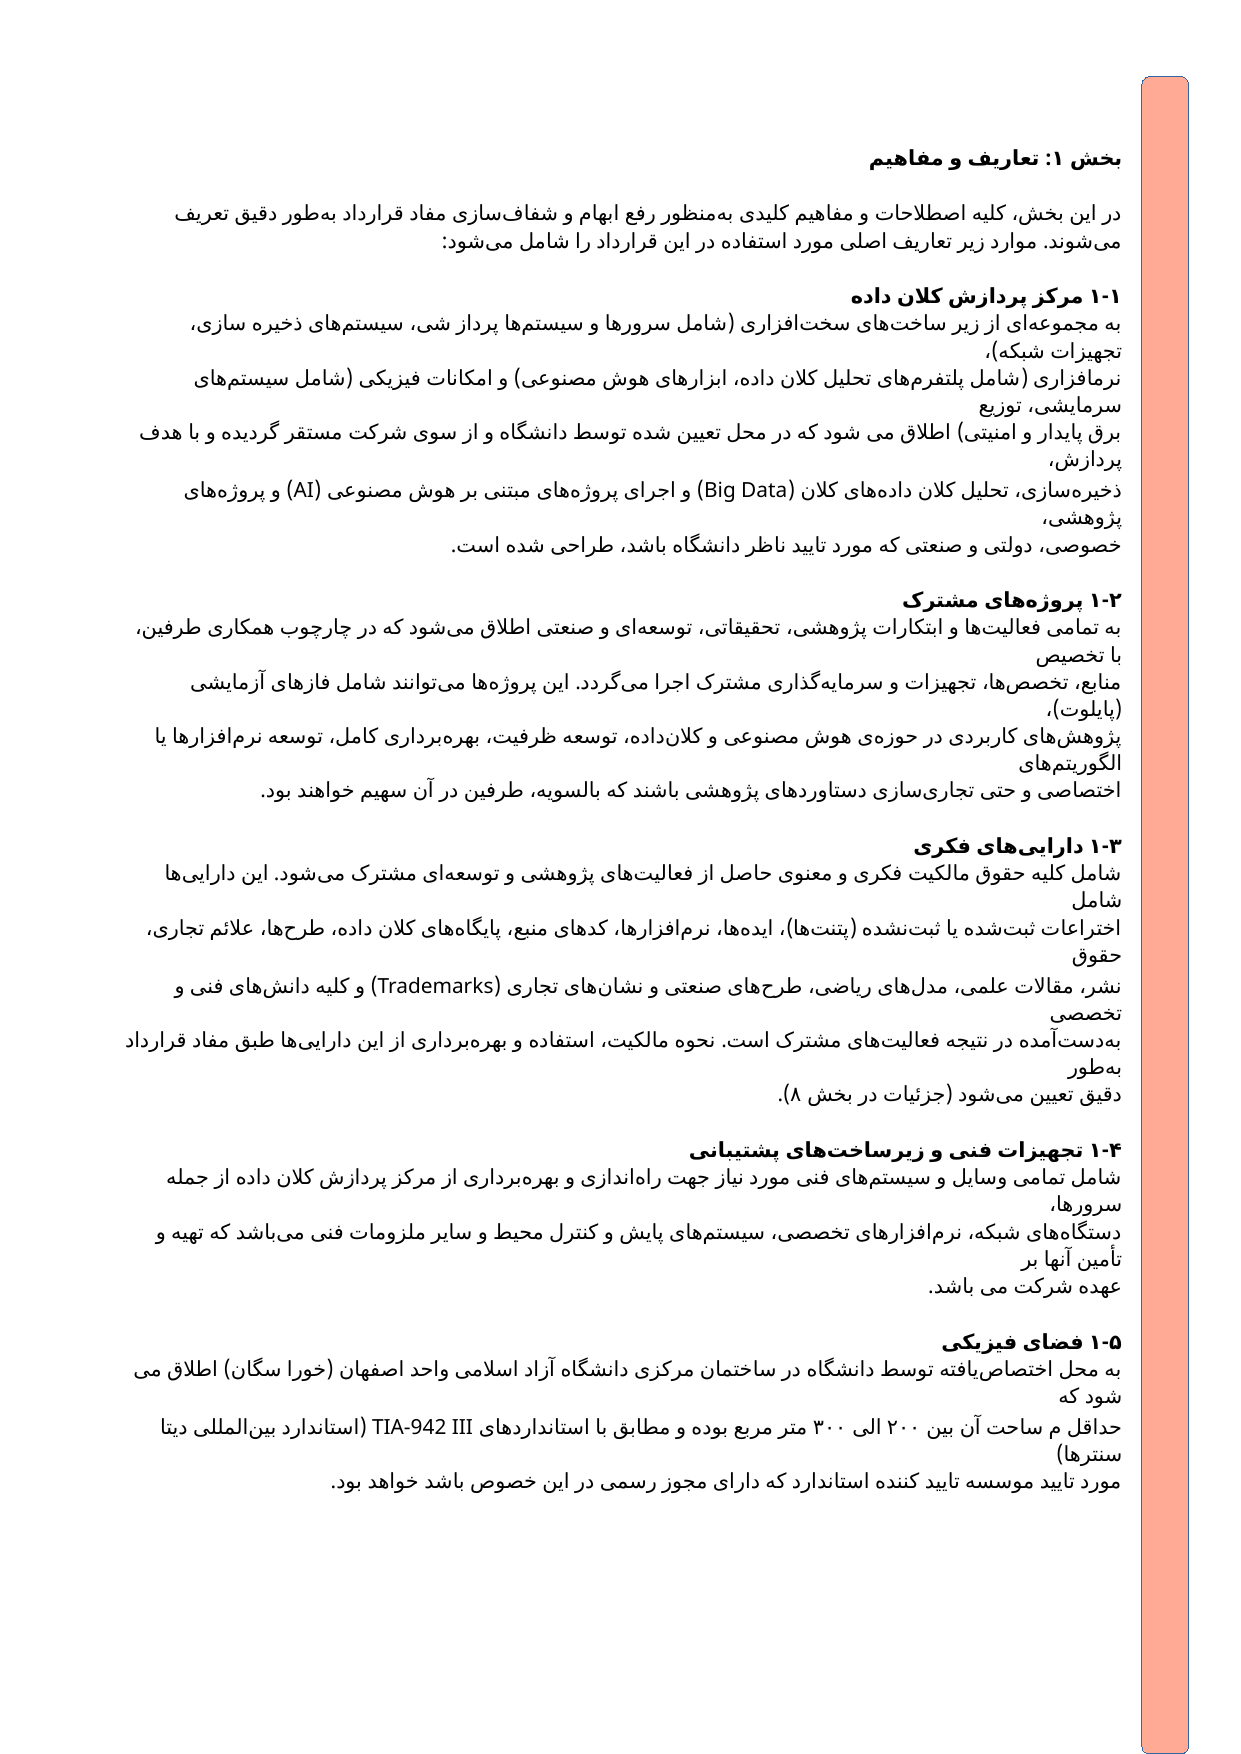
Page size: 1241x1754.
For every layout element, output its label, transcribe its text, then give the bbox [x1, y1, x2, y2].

text نشر، مقالات علمی، مدل‌های ریاضی، طرح‌های صنعتی و نشان‌های تجاری (Trademarks) و کلیه دانش‌های فنی و تخصصی [118, 971, 1122, 1029]
text به‌دست‌آمده در نتیجه فعالیت‌های مشترک است. نحوه مالکیت، استفاده و بهره‌برداری از این دارایی‌ها طبق مفاد قرارداد به‌طور [118, 1029, 1122, 1083]
text ۱-۱ مرکز پردازش کلان داده [118, 285, 1122, 312]
text بخش ۱: تعاریف و مفاهیم [118, 147, 1122, 174]
text حداقل م ساحت آن بین ۲۰۰ الی ۳۰۰ متر مربع بوده و مطابق با استانداردهای TIA-942 III (استاندارد بین‌المللی دیتا سنترها) [118, 1412, 1122, 1470]
text مورد تایید موسسه تایید کننده استاندارد که دارای مجوز رسمی در این خصوص باشد خواهد بود. [118, 1470, 1122, 1497]
text اختصاصی و حتی تجاری‌سازی دستاوردهای پژوهشی باشند که بالسویه، طرفین در آن سهیم خواهند بود. [118, 779, 1122, 806]
text ۱-۳ دارایی‌های فکری [118, 835, 1122, 862]
text نرمافزاری (شامل پلتفرم‌های تحلیل کلان داده، ابزارهای هوش مصنوعی) و امکانات فیزیکی (شامل سیستم‌های سرمایشی، توزیع [118, 367, 1122, 421]
text پژوهش‌های کاربردی در حوزه‌ی هوش مصنوعی و کلان‌داده، توسعه ظرفیت، بهره‌برداری کامل، توسعه نرم‌افزارها یا الگوریتم‌های [118, 725, 1122, 779]
text دقیق تعیین می‌شود (جزئیات در بخش ۸). [118, 1083, 1122, 1110]
text شامل تمامی وسایل و سیستم‌های فنی مورد نیاز جهت راه‌اندازی و بهره‌برداری از مرکز پردازش کلان داده از جمله سرورها، [118, 1166, 1122, 1220]
text ۱-۵ فضای فیزیکی [118, 1330, 1122, 1358]
text خصوصی، دولتی و صنعتی که مورد تایید ناظر دانشگاه باشد، طراحی شده است. [118, 533, 1122, 561]
text به تمامی فعالیت‌ها و ابتکارات پژوهشی، تحقیقاتی، توسعه‌ای و صنعتی اطلاق می‌شود که در چارچوب همکاری طرفین، با تخصیص [118, 616, 1122, 671]
text عهده شرکت می باشد. [118, 1275, 1122, 1302]
text شامل کلیه حقوق مالکیت فکری و معنوی حاصل از فعالیت‌های پژوهشی و توسعه‌ای مشترک می‌شود. اين دارایی‌ها شامل [118, 862, 1122, 916]
text برق پایدار و امنیتی) اطلاق می شود که در محل تعیین شده توسط دانشگاه و از سوی شرکت مستقر گردیده و با هدف پردازش، [118, 421, 1122, 475]
text در این بخش، کلیه اصطلاحات و مفاهیم کلیدی به‌منظور رفع ابهام و شفاف‌سازی مفاد قرارداد به‌طور دقیق تعریف [118, 202, 1122, 229]
text اختراعات ثبت‌شده يا ثبت‌نشده (پتنت‌ها)، ایده‌ها، نرم‌افزارها، کدهای منبع، پایگاه‌های کلان داده، طرح‌ها، علائم تجاری، حقوق [118, 916, 1122, 971]
text ۱-۲ پروژه‌های مشترک [118, 589, 1122, 616]
text منابع، تخصص‌ها، تجهیزات و سرمایه‌گذاری مشترک اجرا می‌گردد. این پروژه‌ها می‌توانند شامل فازهای آزمایشی (پایلوت)، [118, 671, 1122, 725]
text دستگاه‌های شبکه، نرم‌افزارهای تخصصی، سیستم‌های پایش و کنترل محیط و سایر ملزومات فنی می‌باشد که تهیه و تأمین آنها بر [118, 1220, 1122, 1275]
text ذخیره‌سازی، تحلیل کلان داده‌های کلان (Big Data) و اجرای پروژه‌های مبتنی بر هوش مصنوعی (AI) و پروژه‌های پژوهشی، [118, 475, 1122, 533]
text می‌شوند. موارد زیر تعاریف اصلی مورد استفاده در این قرارداد را شامل می‌شود: [118, 229, 1122, 257]
text به مجموعه‌ای از زير ساخت‌های سخت‌افزاری (شامل سرورها و سیستم‌ها پرداز شی، سیستم‌های ذخیره سازی، تجهیزات شبکه)، [118, 312, 1122, 367]
text به محل اختصاص‌یافته توسط دانشگاه در ساختمان مرکزی دانشگاه آزاد اسلامی واحد اصفهان (خورا سگان) اطلاق می شود که [118, 1358, 1122, 1412]
text ۱-۴ تجهیزات فنی و زیرساخت‌های پشتیبانی [118, 1139, 1122, 1166]
